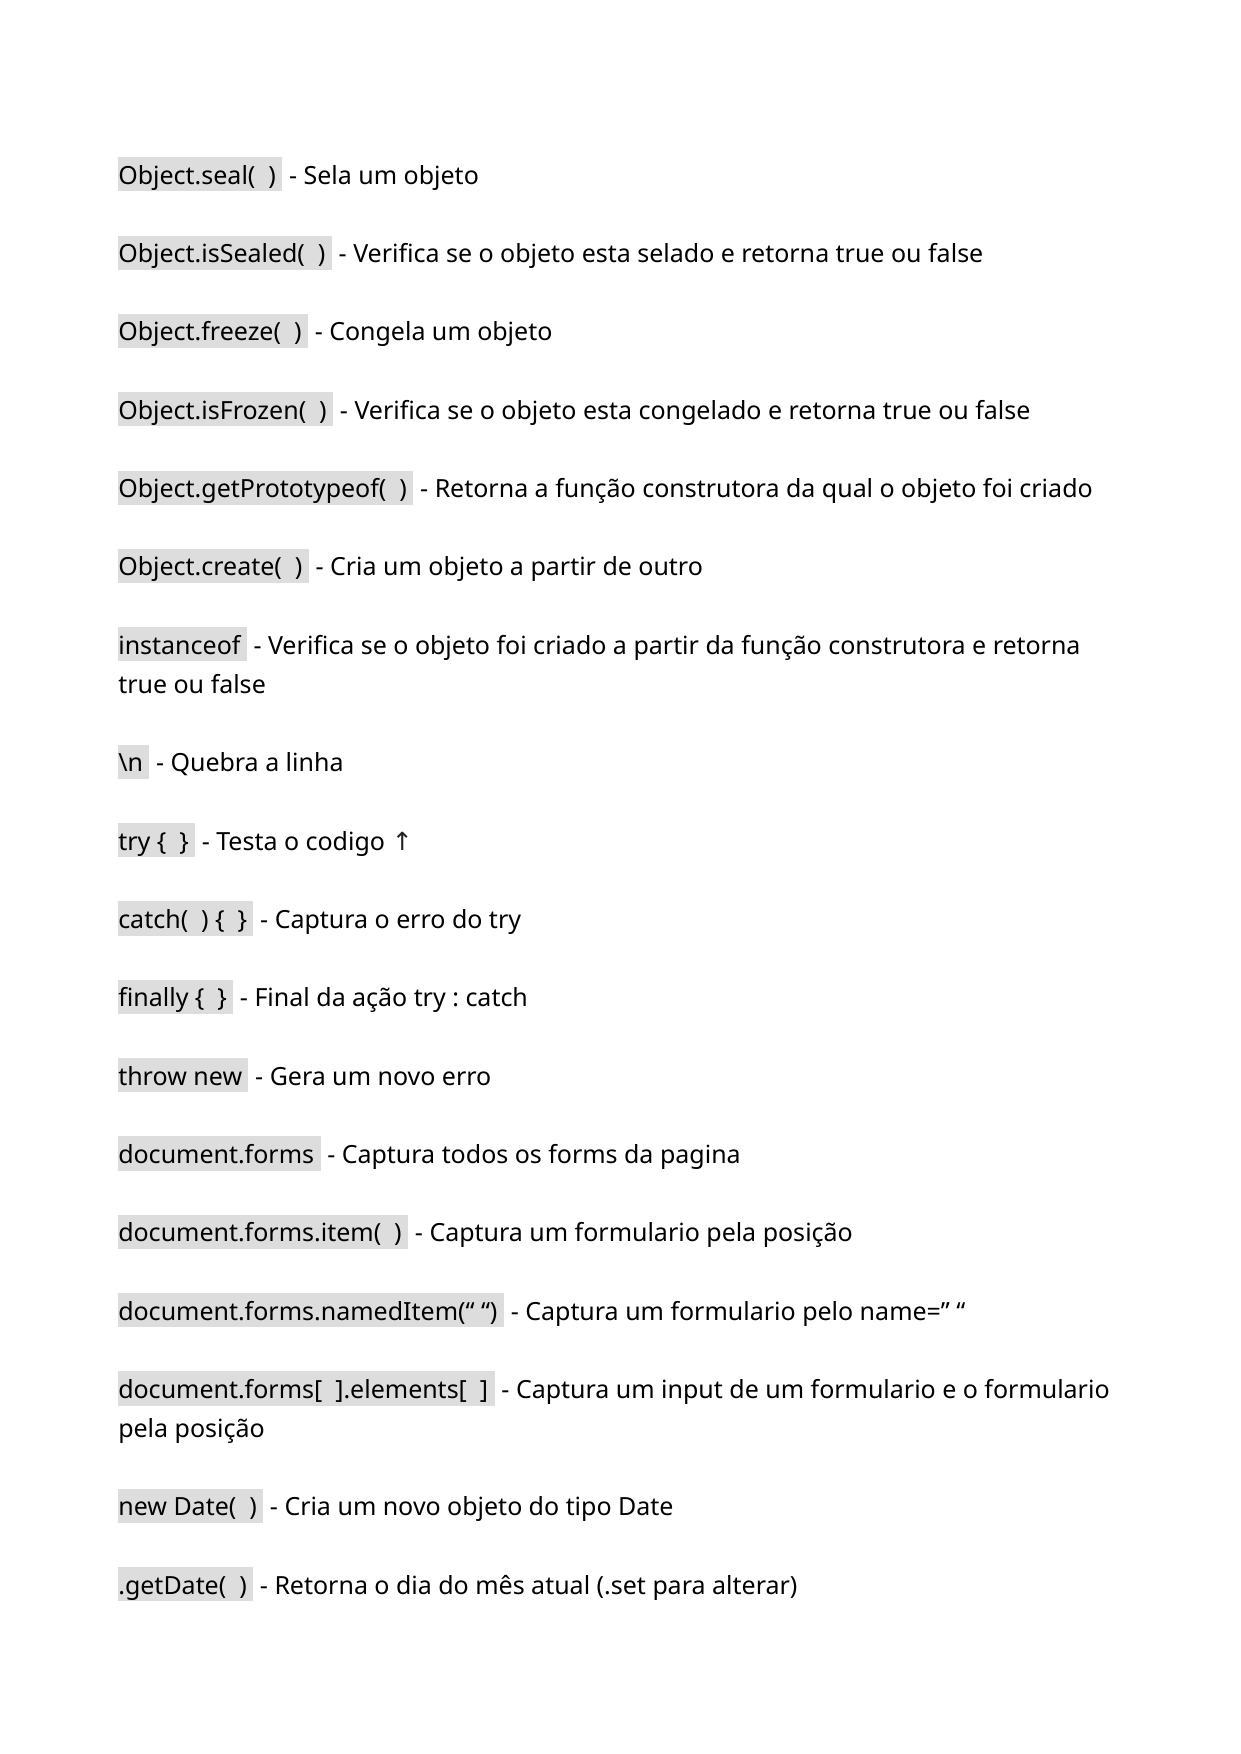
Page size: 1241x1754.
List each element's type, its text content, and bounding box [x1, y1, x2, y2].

text document.forms.namedItem(“ “) - Captura um formulario pelo name=” “ [118, 1293, 1122, 1327]
text Object.seal( ) - Sela um objeto [118, 157, 1122, 191]
text instanceof - Verifica se o objeto foi criado a partir da função construtora e retorna true ou false [118, 627, 1122, 701]
text document.forms.item( ) - Captura um formulario pela posição [118, 1215, 1122, 1249]
text throw new - Gera um novo erro [118, 1058, 1122, 1092]
text document.forms[ ].elements[ ] - Captura um input de um formulario e o formulario pela posição [118, 1371, 1122, 1445]
text finally { } - Final da ação try : catch [118, 980, 1122, 1014]
text catch( ) { } - Captura o erro do try [118, 901, 1122, 936]
text Object.isFrozen( ) - Verifica se o objeto esta congelado e retorna true ou false [118, 392, 1122, 426]
text document.forms - Captura todos os forms da pagina [118, 1136, 1122, 1171]
text Object.isSealed( ) - Verifica se o objeto esta selado e retorna true ou false [118, 236, 1122, 270]
text Object.create( ) - Cria um objeto a partir de outro [118, 549, 1122, 583]
text new Date( ) - Cria um novo objeto do tipo Date [118, 1489, 1122, 1523]
text \n - Quebra a linha [118, 745, 1122, 779]
text Object.freeze( ) - Congela um objeto [118, 314, 1122, 348]
text Object.getPrototypeof( ) - Retorna a função construtora da qual o objeto foi criado [118, 471, 1122, 505]
text try { } - Testa o codigo ↑ [118, 823, 1122, 857]
text .getDate( ) - Retorna o dia do mês atual (.set para alterar) [118, 1567, 1122, 1601]
